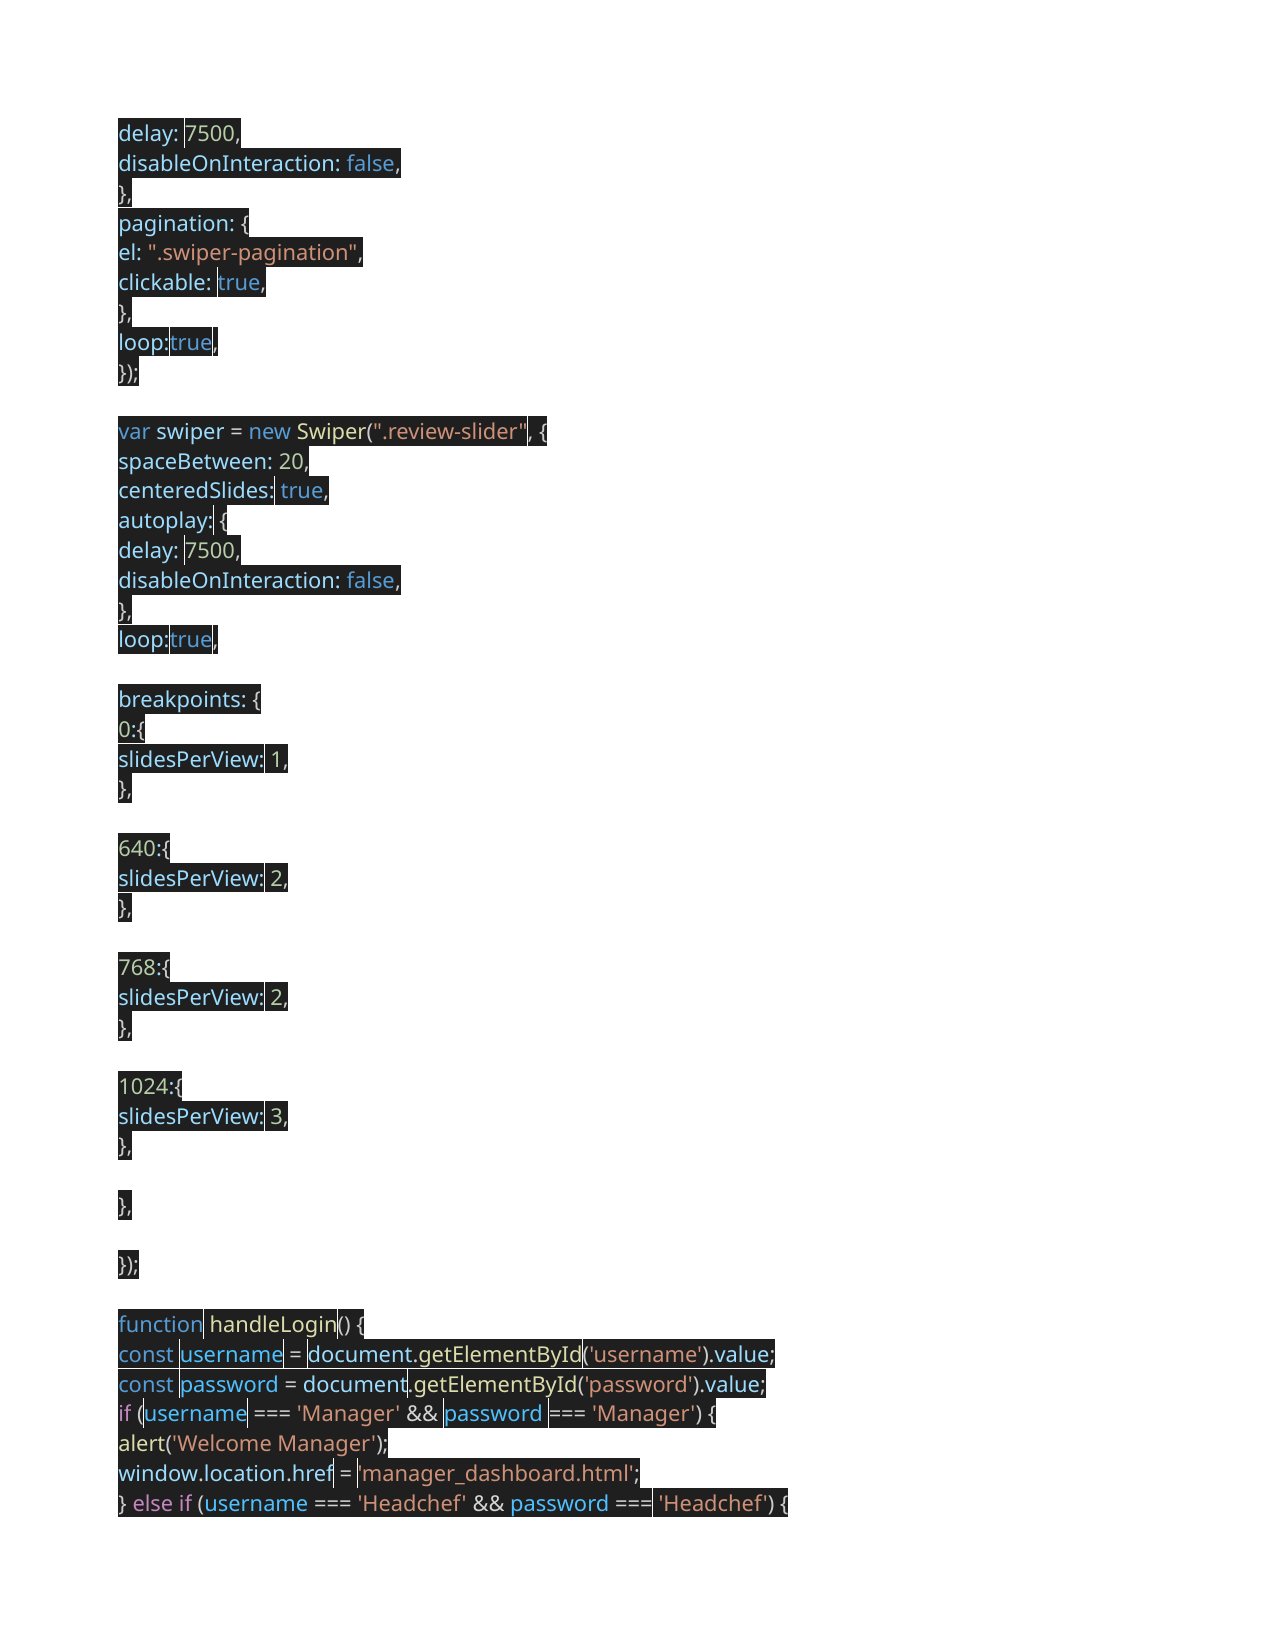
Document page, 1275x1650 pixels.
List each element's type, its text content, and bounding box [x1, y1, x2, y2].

text }, [118, 178, 1157, 207]
text }, [118, 297, 1157, 327]
text }, [118, 595, 1157, 624]
text delay: 7500, [118, 118, 1157, 148]
text }, [118, 773, 1157, 803]
text }); [118, 1249, 1157, 1279]
text breakpoints: { [118, 684, 1157, 714]
text 768:{ [118, 952, 1157, 982]
text alert('Welcome Manager'); [118, 1428, 1157, 1458]
text delay: 7500, [118, 535, 1157, 565]
text window.location.href = 'manager_dashboard.html'; [118, 1458, 1157, 1488]
text slidesPerView: 1, [118, 743, 1157, 773]
text }); [118, 356, 1157, 386]
text }, [118, 892, 1157, 922]
text autoplay: { [118, 505, 1157, 535]
text }, [118, 1190, 1157, 1220]
text loop:true, [118, 327, 1157, 356]
text const password = document.getElementById('password').value; [118, 1368, 1157, 1398]
text 0:{ [118, 714, 1157, 743]
text slidesPerView: 2, [118, 863, 1157, 892]
text } else if (username === 'Headchef' && password === 'Headchef') { [118, 1488, 1157, 1517]
text centeredSlides: true, [118, 476, 1157, 505]
text }, [118, 1011, 1157, 1041]
text clickable: true, [118, 267, 1157, 297]
text const username = document.getElementById('username').value; [118, 1339, 1157, 1368]
text el: ".swiper-pagination", [118, 237, 1157, 267]
text slidesPerView: 2, [118, 982, 1157, 1011]
text 640:{ [118, 833, 1157, 863]
text 1024:{ [118, 1071, 1157, 1101]
text disableOnInteraction: false, [118, 565, 1157, 595]
text disableOnInteraction: false, [118, 148, 1157, 178]
text if (username === 'Manager' && password === 'Manager') { [118, 1398, 1157, 1428]
text function handleLogin() { [118, 1309, 1157, 1339]
text loop:true, [118, 624, 1157, 654]
text slidesPerView: 3, [118, 1101, 1157, 1131]
text spaceBetween: 20, [118, 446, 1157, 476]
text var swiper = new Swiper(".review-slider", { [118, 416, 1157, 446]
text pagination: { [118, 207, 1157, 237]
text }, [118, 1131, 1157, 1160]
